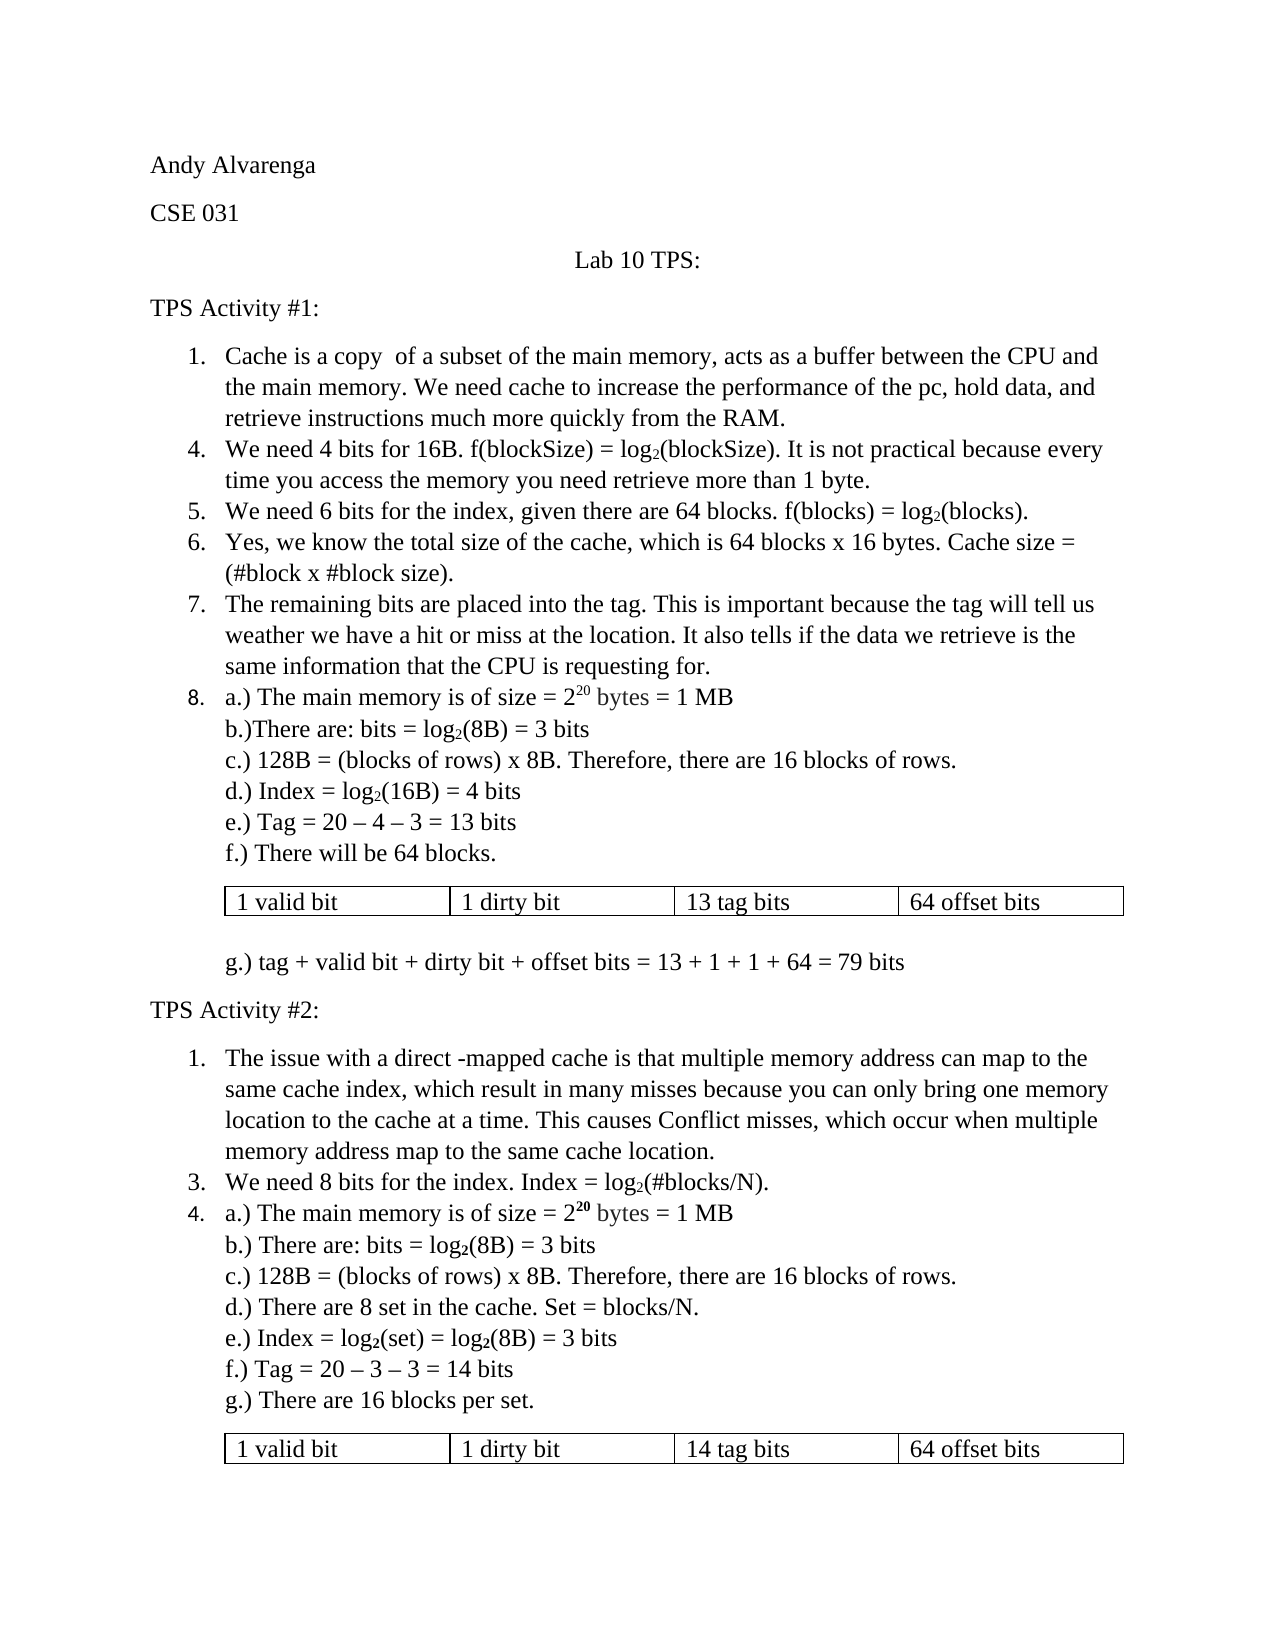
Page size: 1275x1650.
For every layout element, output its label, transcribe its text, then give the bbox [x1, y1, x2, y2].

list g.) There are 16 blocks per set. [225, 1385, 1125, 1414]
table_header 64 offset bits [899, 887, 1123, 915]
list We need 8 bits for the index. Index = log2(#blocks/N). [187, 1167, 1125, 1196]
list f.) Tag = 20 – 3 – 3 = 14 bits [225, 1354, 1125, 1383]
list d.) There are 8 set in the cache. Set = blocks/N. [225, 1292, 1125, 1321]
list We need 6 bits for the index, given there are 64 blocks. f(blocks) = log2(blocks). [187, 496, 1125, 525]
list c.) 128B = (blocks of rows) x 8B. Therefore, there are 16 blocks of rows. [225, 1261, 1125, 1289]
list d.) Index = log2(16B) = 4 bits [225, 776, 1125, 804]
text TPS Activity #2: [150, 995, 1125, 1024]
table_header 1 dirty bit [451, 1434, 674, 1462]
list c.) 128B = (blocks of rows) x 8B. Therefore, there are 16 blocks of rows. [225, 745, 1125, 773]
list The issue with a direct -mapped cache is that multiple memory address can map to the same cache index, which result in many misses because you can only bring one memory location to the cache at a time. This causes Conflict misses, which occur when multiple memory address map to the same cache location. [187, 1043, 1125, 1165]
list a.) The main memory is of size = 220 bytes = 1 MB [187, 1198, 1125, 1227]
table_header 1 valid bit [226, 887, 449, 915]
list g.) tag + valid bit + dirty bit + offset bits = 13 + 1 + 1 + 64 = 79 bits [225, 947, 1125, 976]
text CSE 031 [150, 198, 1125, 226]
table_header 64 offset bits [899, 1434, 1123, 1462]
table_header 1 dirty bit [451, 887, 674, 915]
list The remaining bits are placed into the tag. This is important because the tag will tell us weather we have a hit or miss at the location. It also tells if the data we retrieve is the same information that the CPU is requesting for. [187, 589, 1125, 680]
list a.) The main memory is of size = 220 bytes = 1 MB [187, 682, 1125, 711]
list f.) There will be 64 blocks. [225, 838, 1125, 867]
list Cache is a copy of a subset of the main memory, acts as a buffer between the CPU and the main memory. We need cache to increase the performance of the pc, hold data, and retrieve instructions much more quickly from the RAM. [187, 341, 1125, 432]
list e.) Index = log2(set) = log2(8B) = 3 bits [225, 1323, 1125, 1352]
list b.) There are: bits = log2(8B) = 3 bits [225, 1230, 1125, 1258]
list b.)There are: bits = log2(8B) = 3 bits [225, 714, 1125, 742]
table_header 14 tag bits [675, 1434, 898, 1462]
table_header 13 tag bits [675, 887, 898, 915]
text Lab 10 TPS: [150, 245, 1125, 274]
text TPS Activity #1: [150, 293, 1125, 322]
list e.) Tag = 20 – 4 – 3 = 13 bits [225, 807, 1125, 836]
list We need 4 bits for 16B. f(blockSize) = log2(blockSize). It is not practical because every time you access the memory you need retrieve more than 1 byte. [187, 434, 1125, 494]
text Andy Alvarenga [150, 150, 1125, 179]
list Yes, we know the total size of the cache, which is 64 blocks x 16 bytes. Cache size = (#block x #block size). [187, 527, 1125, 587]
table_header 1 valid bit [226, 1434, 449, 1462]
